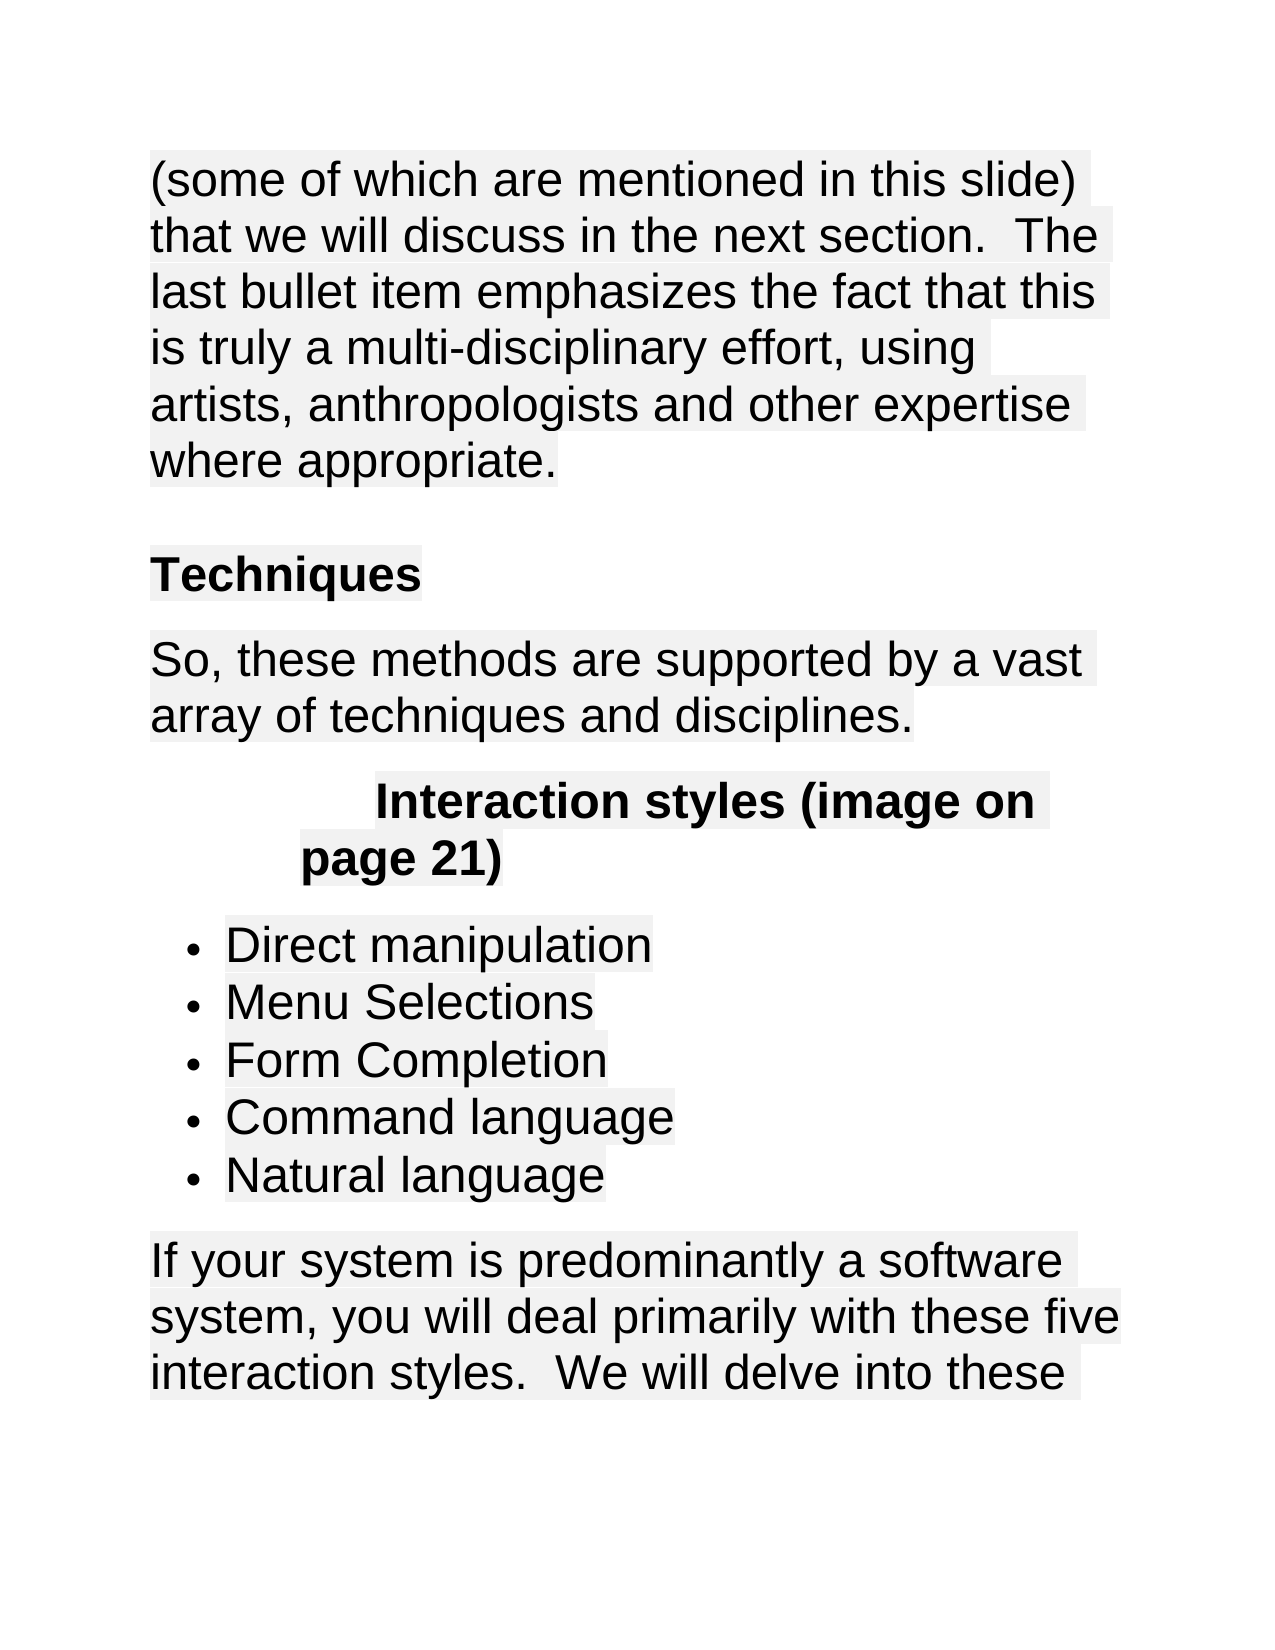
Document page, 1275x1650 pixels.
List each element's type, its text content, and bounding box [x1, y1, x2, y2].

text Techniques [150, 545, 1125, 601]
list Form Completion [187, 1030, 1125, 1087]
list Command language [187, 1087, 1125, 1145]
list Menu Selections [187, 972, 1125, 1030]
text (some of which are mentioned in this slide) that we will discuss in the next section. The last bullet item emphasizes the fact that this is truly a multi-disciplinary effort, using artists, anthropologists and other expertise where appropriate. [150, 150, 1125, 487]
list Natural language [187, 1145, 1125, 1202]
text Interaction styles (image on page 21) [300, 771, 1125, 886]
list Direct manipulation [187, 915, 1125, 972]
text If your system is predominantly a software system, you will deal primarily with these five interaction styles. We will delve into these [150, 1231, 1125, 1400]
text So, these methods are supported by a vast array of techniques and disciplines. [150, 630, 1125, 742]
